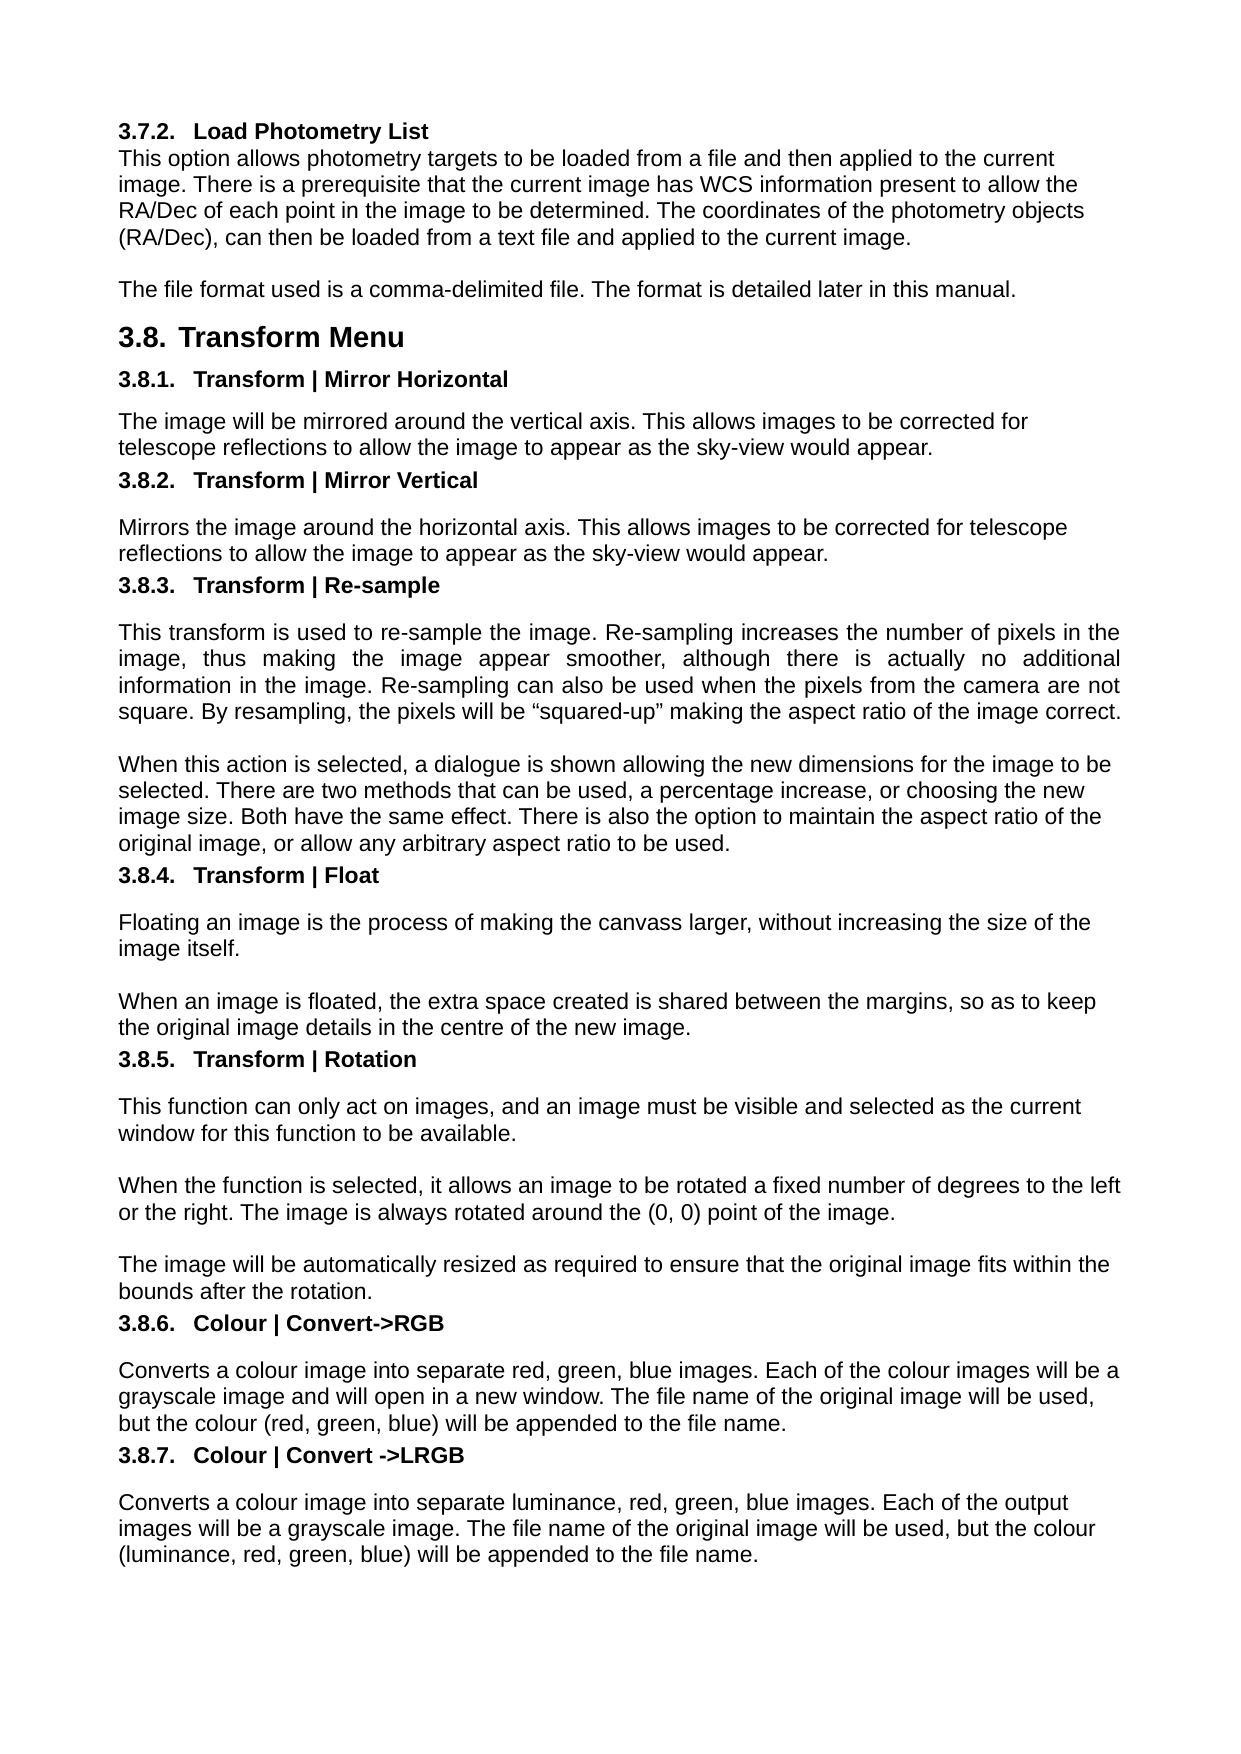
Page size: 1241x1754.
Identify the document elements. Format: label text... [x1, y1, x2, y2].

text The file format used is a comma-delimited file. The format is detailed later in this manual. [118, 256, 1122, 303]
text When an image is floated, the extra space created is shared between the margins, so as to keep the original image details in the centre of the new image. [118, 967, 1122, 1041]
text This transform is used to re-sample the image. Re-sampling increases the number of pixels in the image, thus making the image appear smoother, although there is actually no additional information in the image. Re-sampling can also be used when the pixels from the camera are not square. By resampling, the pixels will be “squared-up” making the aspect ratio of the image correct. [118, 598, 1122, 724]
subtitle Transform | Rotation [118, 1046, 1122, 1073]
subtitle Transform | Mirror Horizontal [118, 366, 1122, 392]
text When the function is selected, it allows an image to be rotated a fixed number of degrees to the left or the right. The image is always rotated around the (0, 0) point of the image. [118, 1152, 1122, 1225]
subtitle Colour | Convert ->LRGB [118, 1442, 1122, 1468]
text The image will be mirrored around the vertical axis. This allows images to be corrected for telescope reflections to allow the image to appear as the sky-view would appear. [118, 392, 1122, 461]
subtitle Transform | Float [118, 862, 1122, 888]
text The image will be automatically resized as required to ensure that the original image fits within the bounds after the rotation. [118, 1231, 1122, 1304]
text When this action is selected, a dialogue is shown allowing the new dimensions for the image to be selected. There are two methods that can be used, a percentage increase, or choosing the new image size. Both have the same effect. There is also the option to maintain the aspect ratio of the original image, or allow any arbitrary aspect ratio to be used. [118, 730, 1122, 856]
subtitle Transform | Re-sample [118, 572, 1122, 598]
subtitle Transform | Mirror Vertical [118, 467, 1122, 493]
text Converts a colour image into separate red, green, blue images. Each of the colour images will be a grayscale image and will open in a new window. The file name of the original image will be used, but the colour (red, green, blue) will be appended to the file name. [118, 1336, 1122, 1436]
subtitle Transform Menu [118, 320, 1122, 354]
text This function can only act on images, and an image must be visible and selected as the current window for this function to be available. [118, 1073, 1122, 1146]
text Floating an image is the process of making the canvass larger, without increasing the size of the image itself. [118, 888, 1122, 961]
subtitle Colour | Convert->RGB [118, 1310, 1122, 1336]
text Converts a colour image into separate luminance, red, green, blue images. Each of the output images will be a grayscale image. The file name of the original image will be used, but the colour (luminance, red, green, blue) will be appended to the file name. [118, 1468, 1122, 1568]
subtitle Load Photometry List [118, 118, 1122, 144]
text Mirrors the image around the horizontal axis. This allows images to be corrected for telescope reflections to allow the image to appear as the sky-view would appear. [118, 493, 1122, 566]
text This option allows photometry targets to be loaded from a file and then applied to the current image. There is a prerequisite that the current image has WCS information present to allow the RA/Dec of each point in the image to be determined. The coordinates of the photometry objects (RA/Dec), can then be loaded from a text file and applied to the current image. [118, 144, 1122, 250]
